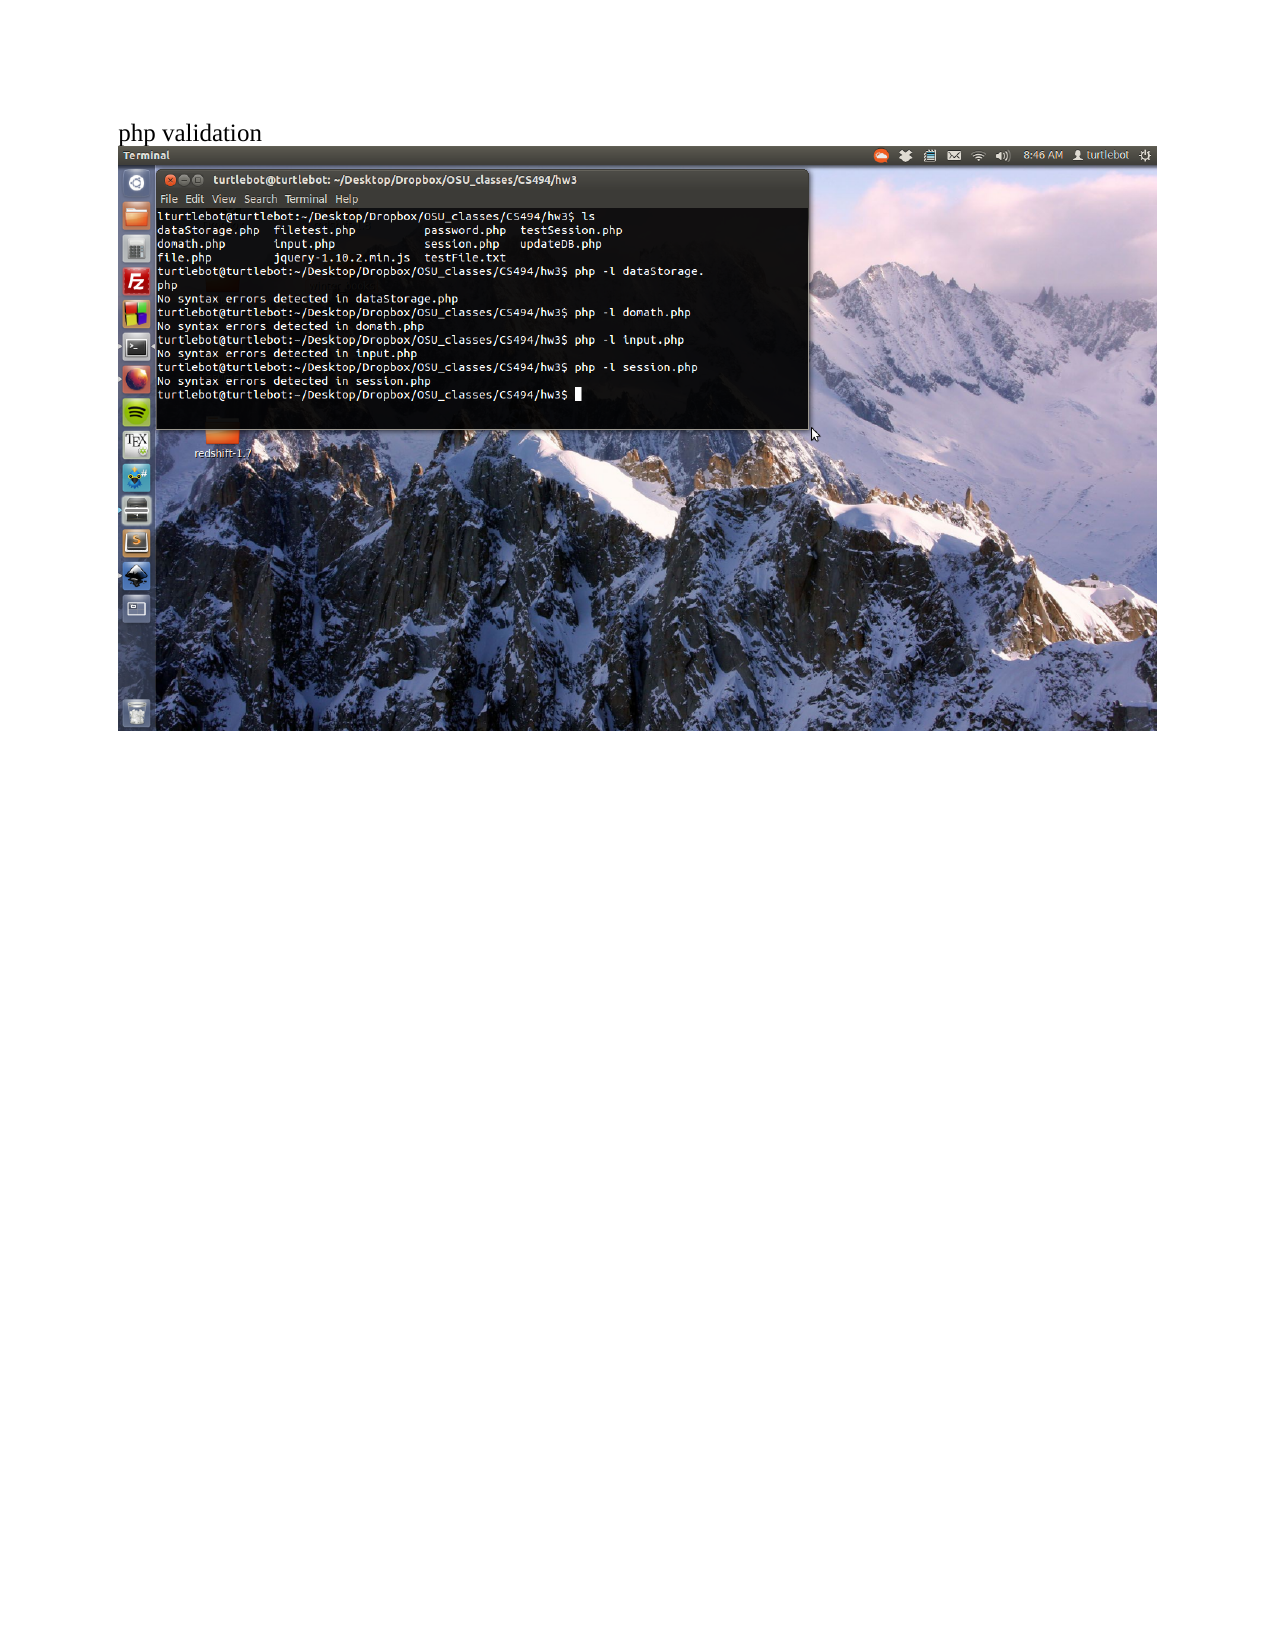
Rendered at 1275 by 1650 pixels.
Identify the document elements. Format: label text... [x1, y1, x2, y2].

text php validation [118, 118, 1157, 146]
picture [118, 146, 1157, 731]
